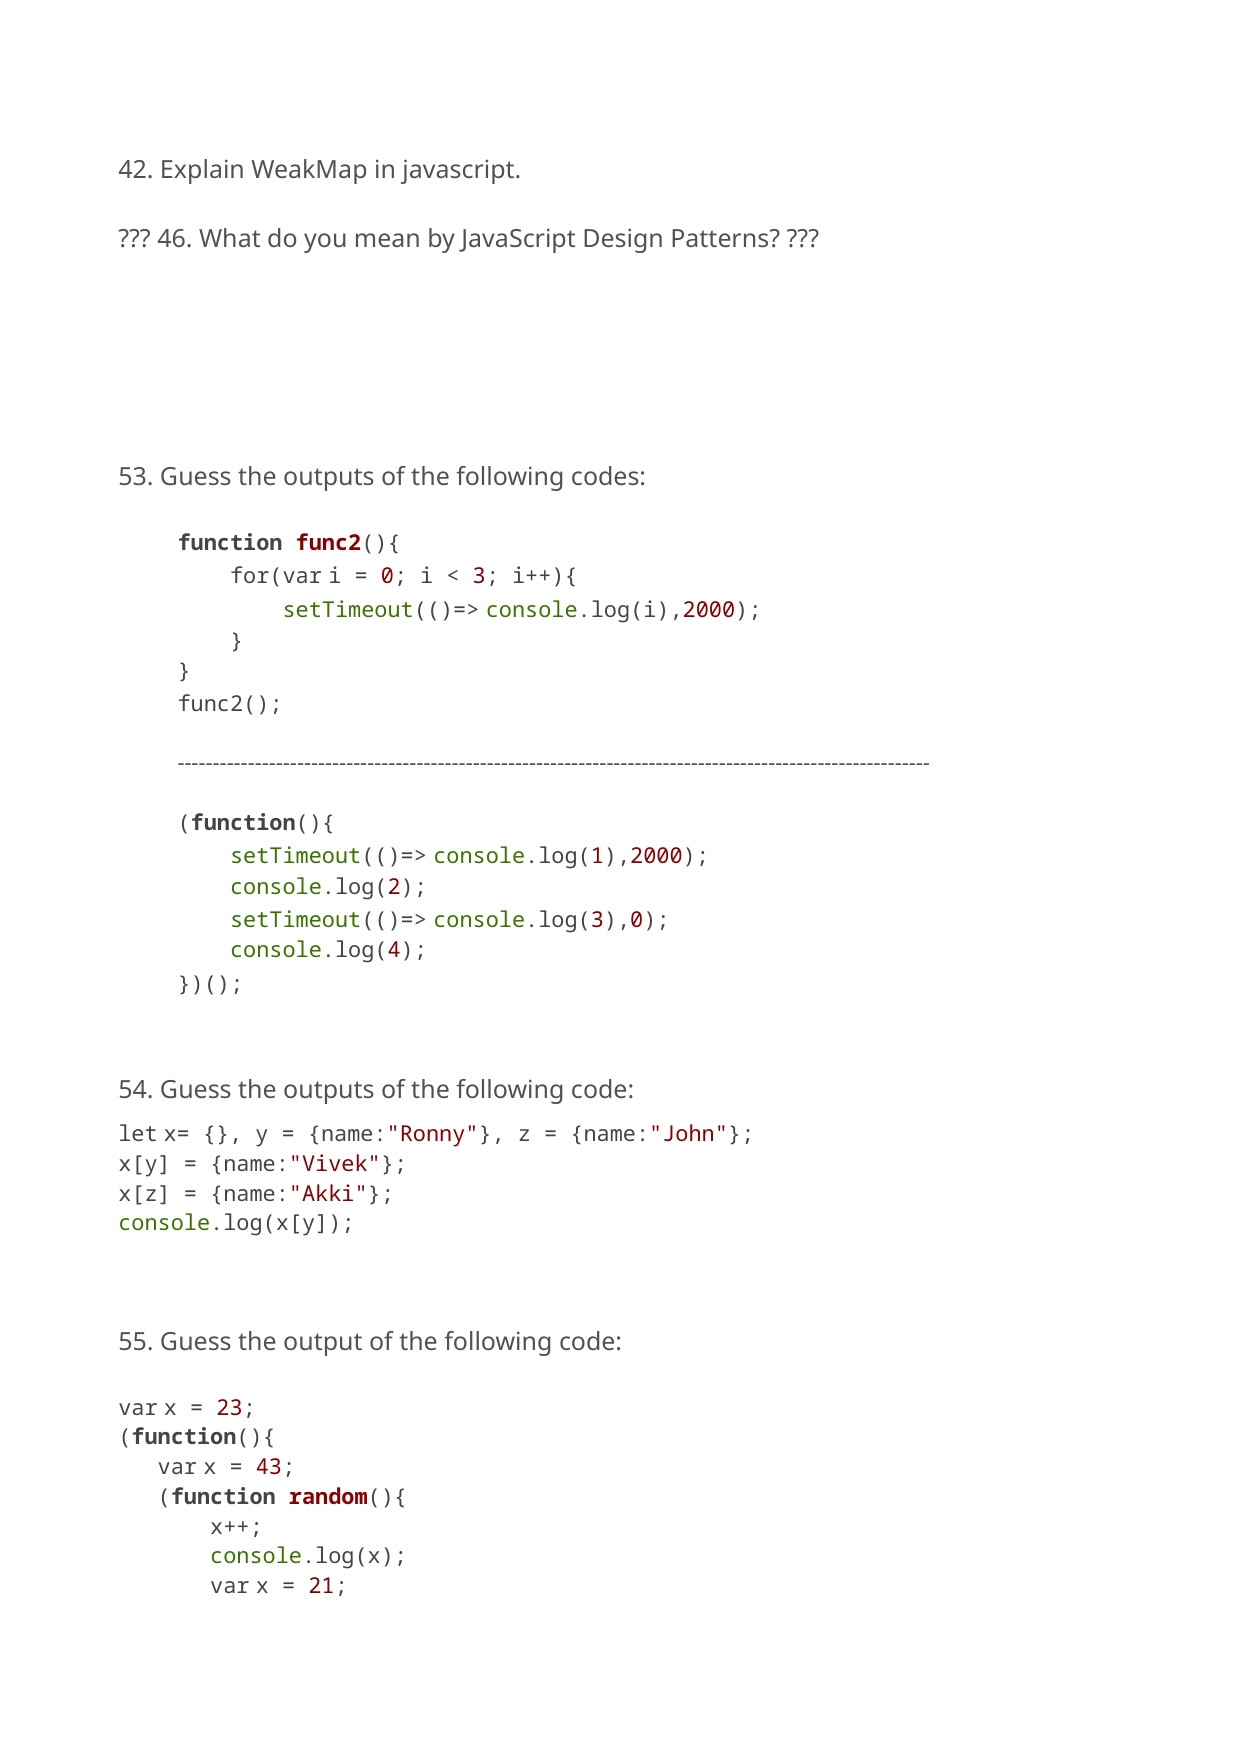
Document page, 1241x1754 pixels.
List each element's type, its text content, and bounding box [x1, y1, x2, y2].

text ----------------------------------------------------------------------------------------------------------- [177, 747, 1122, 777]
text 53. Guess the outputs of the following codes: [118, 459, 1122, 493]
text 42. Explain WeakMap in javascript. [118, 118, 1122, 186]
text 55. Guess the output of the following code: var x = 23; (function(){ var x = 43; (function random(){ x++; console.log(x); var x = 21; [118, 1323, 1122, 1600]
text ??? 46. What do you mean by JavaScript Design Patterns? ??? [118, 186, 1122, 322]
subtitle 54. Guess the outputs of the following code: [118, 1071, 1122, 1106]
text (function(){ setTimeout(()=> console.log(1),2000); console.log(2); setTimeout(()=> console.log(3),0); console.log(4); })(); [118, 777, 1122, 1057]
text function func2(){ for(var i = 0; i < 3; i++){ setTimeout(()=> console.log(i),2000); } } func2(); [177, 493, 1122, 747]
text let x= {}, y = {name:"Ronny"}, z = {name:"John"}; x[y] = {name:"Vivek"}; x[z] = {name:"Akki"}; console.log(x[y]); [118, 1118, 1122, 1266]
